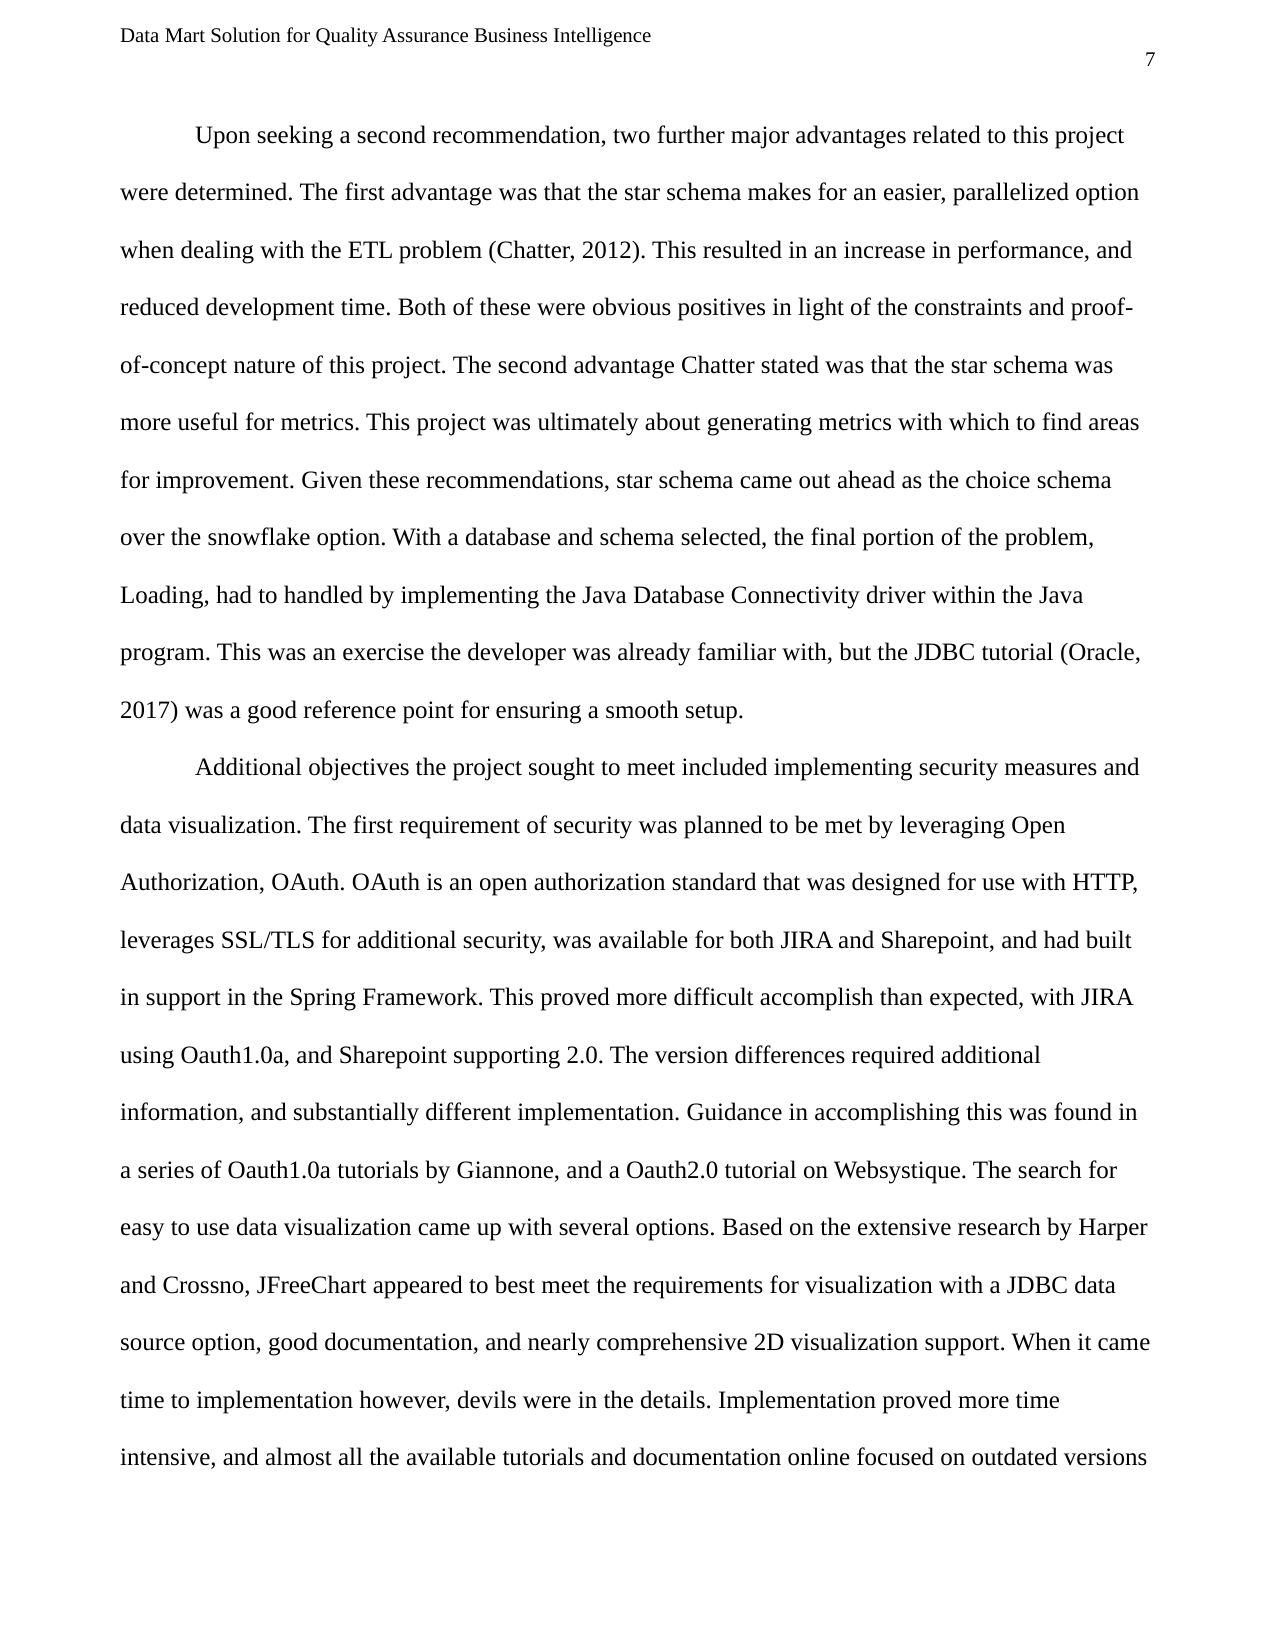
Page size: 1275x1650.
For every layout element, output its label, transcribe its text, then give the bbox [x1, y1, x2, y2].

text Additional objectives the project sought to meet included implementing security measures and data visualization. The first requirement of security was planned to be met by leveraging Open Authorization, OAuth. OAuth is an open authorization standard that was designed for use with HTTP, leverages SSL/TLS for additional security, was available for both JIRA and Sharepoint, and had built in support in the Spring Framework. This proved more difficult accomplish than expected, with JIRA using Oauth1.0a, and Sharepoint supporting 2.0. The version differences required additional information, and substantially different implementation. Guidance in accomplishing this was found in a series of Oauth1.0a tutorials by Giannone, and a Oauth2.0 tutorial on Websystique. The search for easy to use data visualization came up with several options. Based on the extensive research by Harper and Crossno, JFreeChart appeared to best meet the requirements for visualization with a JDBC data source option, good documentation, and nearly comprehensive 2D visualization support. When it came time to implementation however, devils were in the details. Implementation proved more time intensive, and almost all the available tutorials and documentation online focused on outdated versions [120, 752, 1155, 1471]
text Upon seeking a second recommendation, two further major advantages related to this project were determined. The first advantage was that the star schema makes for an easier, parallelized option when dealing with the ETL problem (Chatter, 2012). This resulted in an increase in performance, and reduced development time. Both of these were obvious positives in light of the constraints and proof-of-concept nature of this project. The second advantage Chatter stated was that the star schema was more useful for metrics. This project was ultimately about generating metrics with which to find areas for improvement. Given these recommendations, star schema came out ahead as the choice schema over the snowflake option. With a database and schema selected, the final portion of the problem, Loading, had to handled by implementing the Java Database Connectivity driver within the Java program. This was an exercise the developer was already familiar with, but the JDBC tutorial (Oracle, 2017) was a good reference point for ensuring a smooth setup. [120, 120, 1155, 724]
